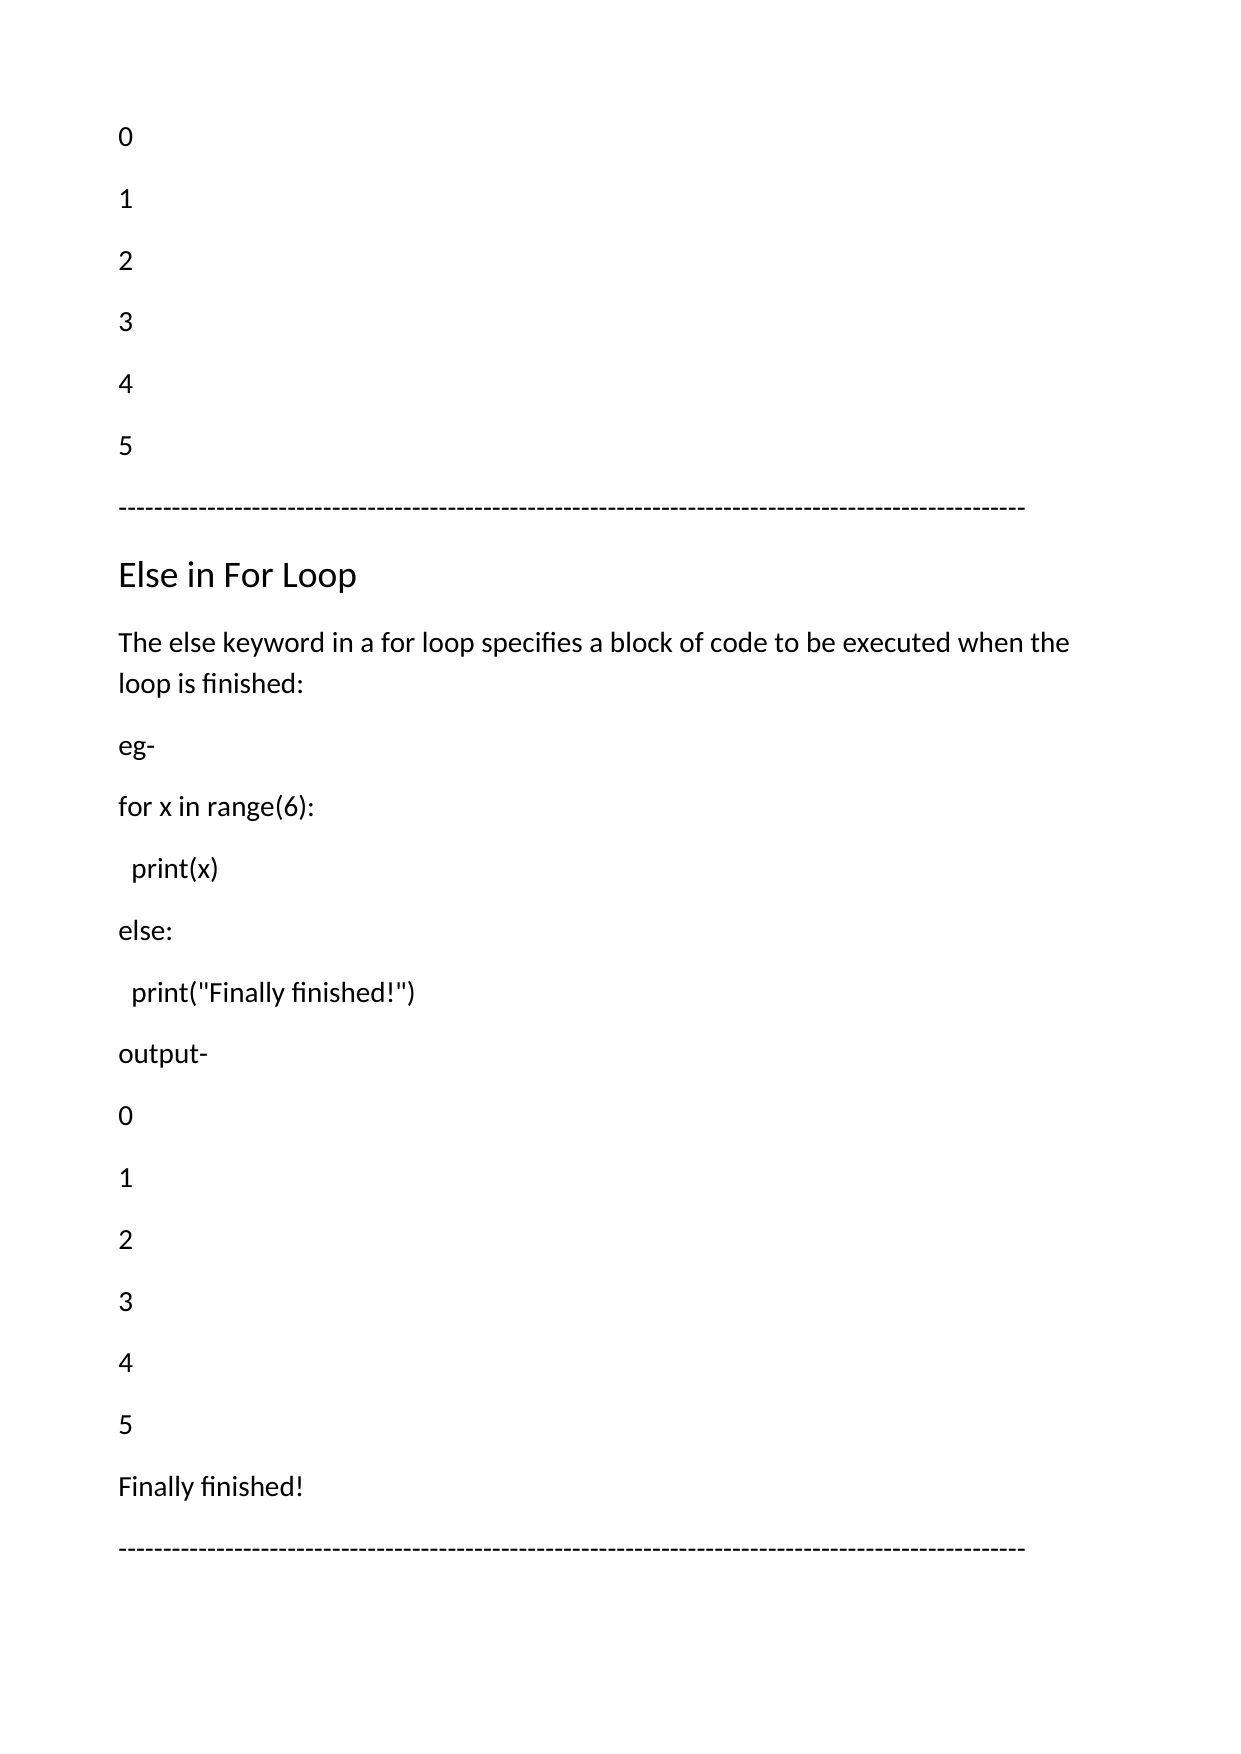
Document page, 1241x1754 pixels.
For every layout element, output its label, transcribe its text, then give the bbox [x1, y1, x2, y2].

text 5 [118, 427, 1122, 463]
text 1 [118, 180, 1122, 216]
text The else keyword in a for loop specifies a block of code to be executed when the loop is finished: [118, 624, 1122, 701]
text 4 [118, 1344, 1122, 1380]
text eg- [118, 727, 1122, 762]
text 0 [118, 118, 1122, 154]
text 4 [118, 365, 1122, 401]
text 2 [118, 242, 1122, 277]
text print("Finally finished!") [118, 974, 1122, 1009]
text 0 [118, 1097, 1122, 1133]
text 2 [118, 1221, 1122, 1257]
text print(x) [118, 850, 1122, 886]
text Else in For Loop [118, 551, 1122, 596]
text 1 [118, 1159, 1122, 1195]
text for x in range(6): [118, 788, 1122, 824]
text ------------------------------------------------------------------------------------------------------ [118, 489, 1122, 524]
text ------------------------------------------------------------------------------------------------------ [118, 1530, 1122, 1565]
text 5 [118, 1406, 1122, 1442]
text else: [118, 912, 1122, 948]
text 3 [118, 1283, 1122, 1318]
text 3 [118, 303, 1122, 339]
text output- [118, 1036, 1122, 1071]
text Finally finished! [118, 1468, 1122, 1504]
